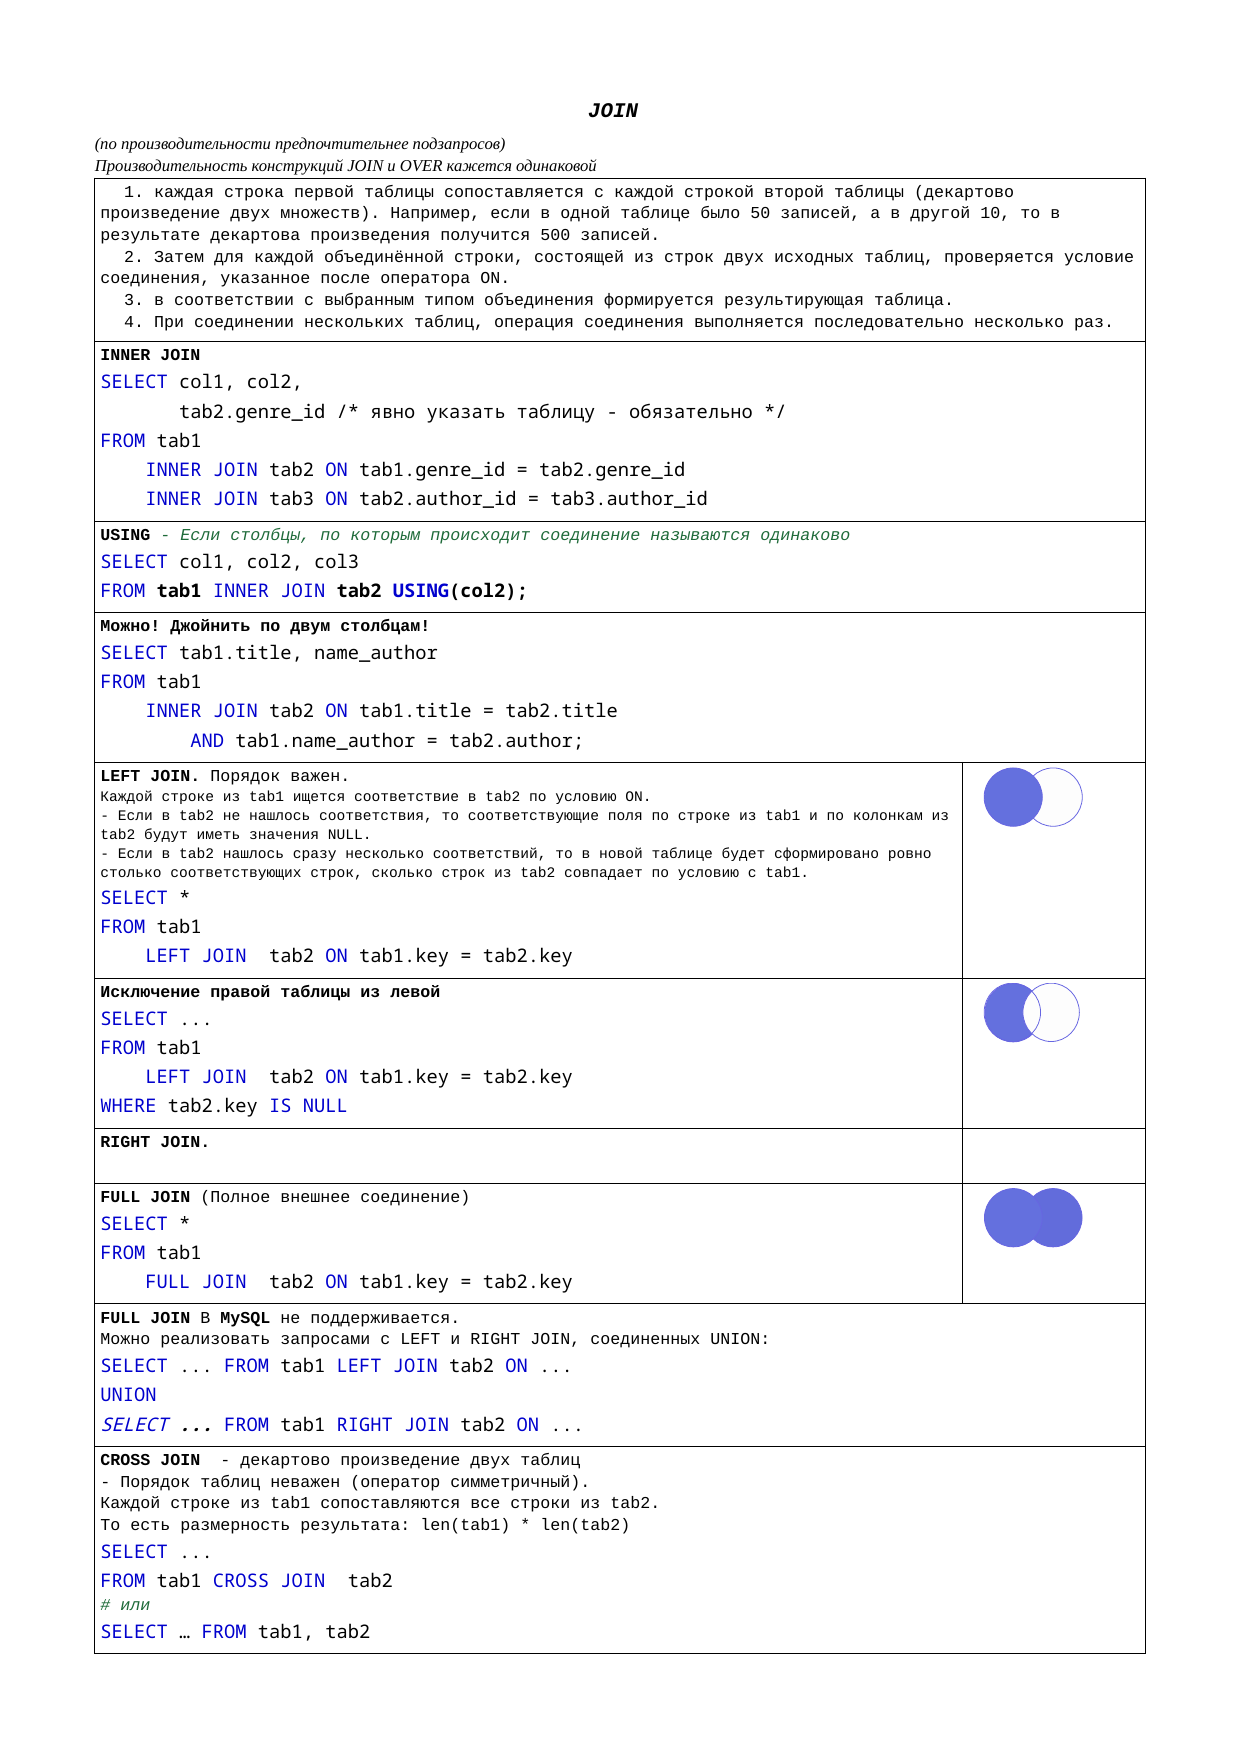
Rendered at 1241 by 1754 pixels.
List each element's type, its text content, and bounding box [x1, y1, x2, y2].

table_header 1. каждая строка первой таблицы сопоставляется с каждой строкой второй таблицы (декартово произведение двух множеств). Например, если в одной таблице было 50 записей, а в другой 10, то в результате декартова произведения получится 500 записей. 2. Затем для каждой объединённой строки, состоящей из строк двух исходных таблиц, проверяется условие соединения, указанное после оператора ON. 3. в соответствии с выбранным типом объединения формируется результирующая таблица. 4. При соединении нескольких таблиц, операция соединения выполняется последовательно несколько раз. [95, 179, 1145, 341]
table_cell USING - Если столбцы, по которым происходит соединение называются одинаково SELECT col1, col2, col3 FROM tab1 INNER JOIN tab2 USING(col2); [95, 522, 1145, 612]
table_cell [963, 979, 1145, 1128]
table_cell LEFT JOIN. Порядок важен. Каждой строке из tab1 ищется соответствие в tab2 по условию ON. - Если в tab2 не нашлось соответствия, то соответствующие поля по строке из tab1 и по колонкам из tab2 будут иметь значения NULL. - Если в tab2 нашлось сразу несколько соответствий, то в новой таблице будет сформировано ровно столько соответствующих строк, сколько строк из tab2 совпадает по условию с tab1. SELECT * FROM tab1 LEFT JOIN tab2 ON tab1.key = tab2.key [95, 763, 962, 977]
table_cell [963, 763, 1145, 977]
table_cell CROSS JOIN - декартово произведение двух таблиц - Порядок таблиц неважен (оператор симметричный). Каждой строке из tab1 сопоставляются все строки из tab2. То есть размерность результата: len(tab1) * len(tab2) SELECT ... FROM tab1 CROSS JOIN tab2 # или SELECT … FROM tab1, tab2 [95, 1447, 1145, 1653]
table_cell Можно! Джойнить по двум столбцам! SELECT tab1.title, name_author FROM tab1 INNER JOIN tab2 ON tab1.title = tab2.title and tab1.name_author = tab2.author; [95, 613, 1145, 762]
text Производительность конструкций JOIN и OVER кажется одинаковой [94, 156, 1146, 175]
table_cell [963, 1184, 1145, 1303]
table_cell Исключение правой таблицы из левой SELECT ... FROM tab1 LEFT JOIN tab2 ON tab1.key = tab2.key WHERE tab2.key IS NULL [95, 979, 962, 1128]
table_cell FULL JOIN В MySQL не поддерживается. Можно реализовать запросами с LEFT и RIGHT JOIN, соединенных UNION: SELECT ... FROM tab1 LEFT JOIN tab2 ON ... UNION SELECT ... FROM tab1 RIGHT JOIN tab2 ON ... [95, 1304, 1145, 1446]
table_cell INNER JOIN SELECT col1, col2, tab2.genre_id /* явно указать таблицу - обязательно */ FROM tab1 INNER JOIN tab2 ON tab1.genre_id = tab2.genre_id INNER JOIN tab3 ON tab2.author_id = tab3.author_id [95, 342, 1145, 521]
subtitle JOIN [94, 100, 1146, 124]
table_cell [963, 1129, 1145, 1182]
table_cell FULL JOIN (Полное внешнее соединение) SELECT * FROM tab1 FULL JOIN tab2 ON tab1.key = tab2.key [95, 1184, 962, 1303]
table_cell RIGHT JOIN. [95, 1129, 962, 1182]
text (по производительности предпочтительнее подзапросов) [94, 133, 1146, 153]
